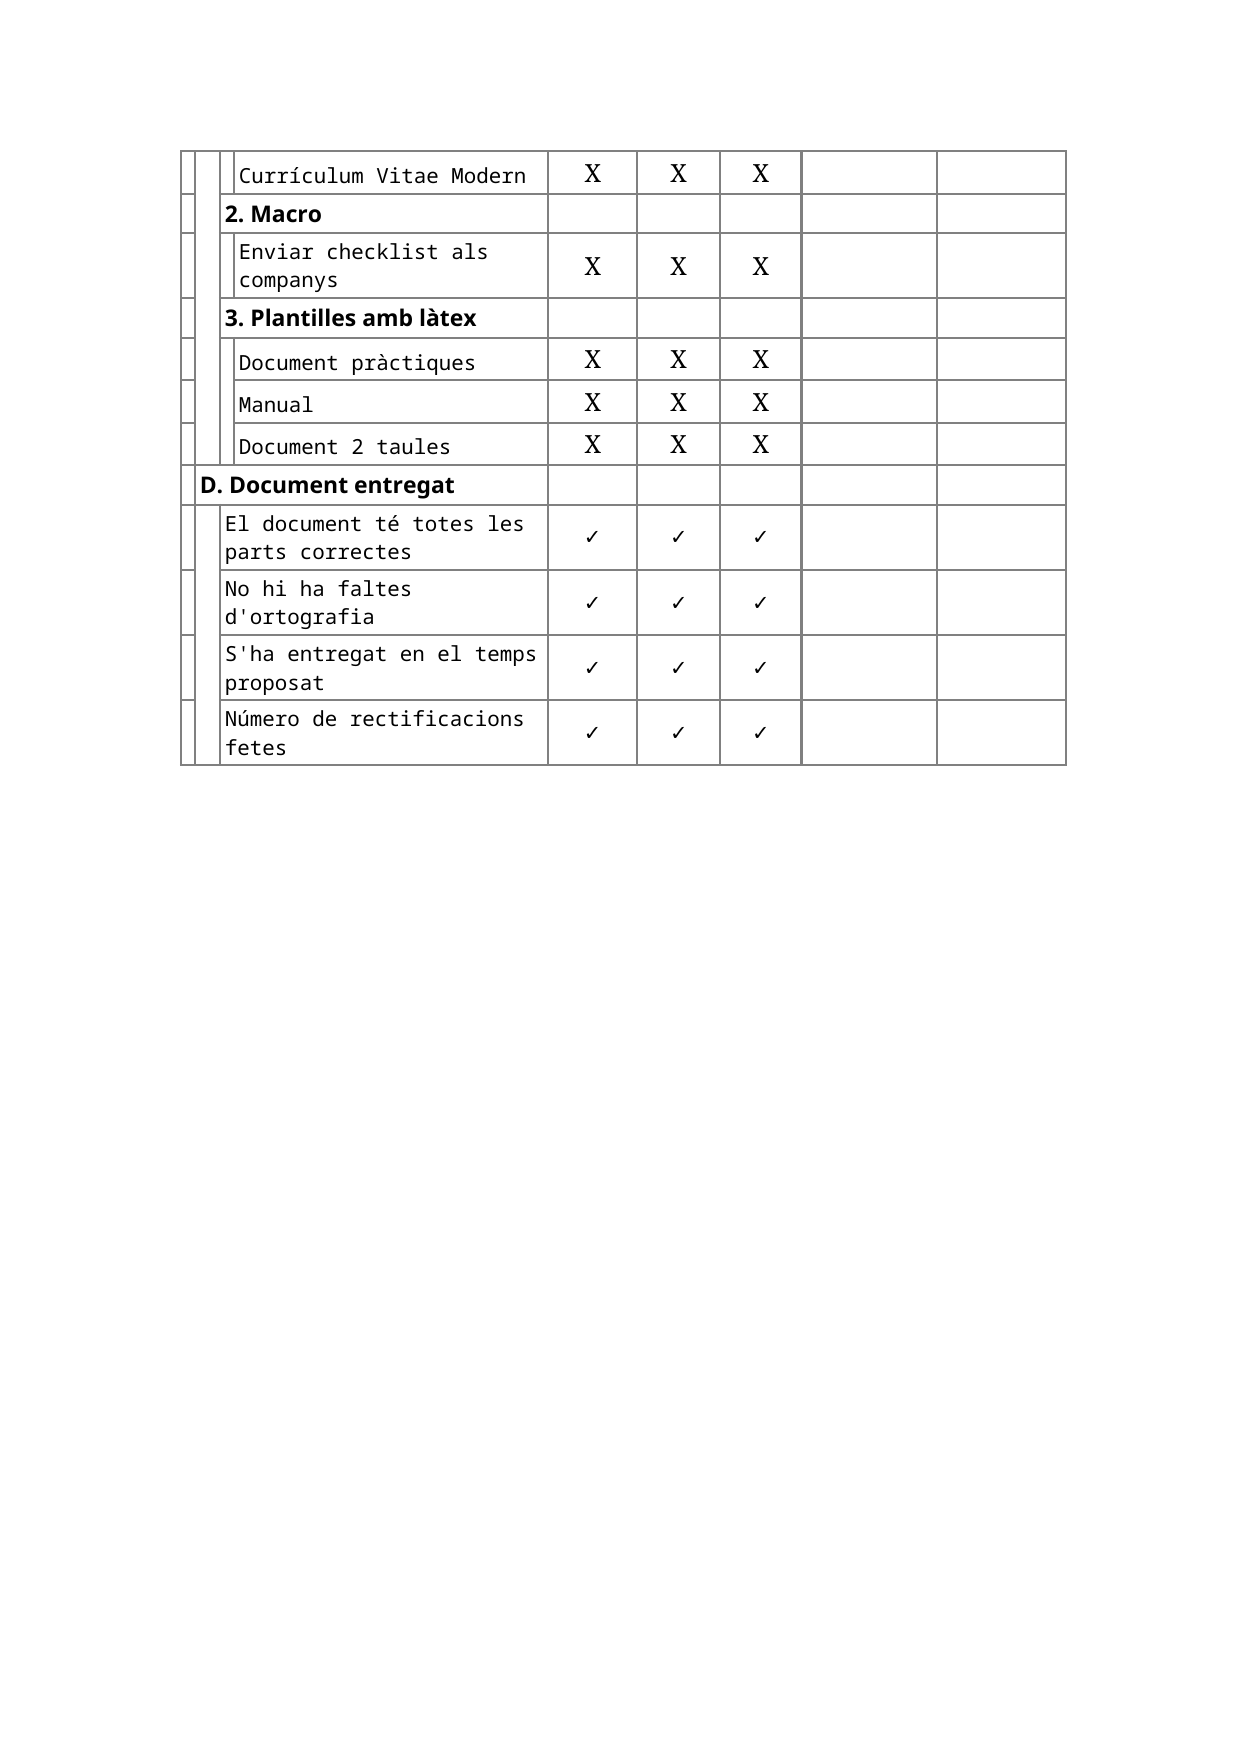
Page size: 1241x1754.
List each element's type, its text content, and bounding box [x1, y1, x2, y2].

table_cell [803, 636, 936, 699]
table_cell [938, 381, 1065, 422]
table_cell [638, 466, 719, 503]
table_cell X [549, 339, 636, 379]
table_cell [221, 339, 233, 464]
table_cell [803, 195, 936, 232]
table_cell [938, 466, 1065, 503]
table_cell X [638, 339, 719, 379]
table_cell X [638, 381, 719, 422]
table_cell ✓ [638, 506, 719, 569]
table_cell X [549, 234, 636, 297]
table_cell Número de rectificacions fetes [221, 701, 547, 764]
table_cell [938, 152, 1065, 192]
table_cell [803, 152, 936, 192]
table_cell [803, 299, 936, 337]
table_cell [549, 466, 636, 503]
table_cell Enviar checklist als companys [235, 234, 547, 297]
table_cell ✓ [549, 701, 636, 764]
table_cell X [721, 234, 800, 297]
table_cell X [721, 381, 800, 422]
table_cell ✓ [549, 506, 636, 569]
table_cell ✓ [721, 506, 800, 569]
table_cell Currículum Vitae Modern [235, 152, 547, 192]
table_cell [182, 424, 194, 464]
table_cell ✓ [721, 571, 800, 634]
table_cell [938, 636, 1065, 699]
table_cell [549, 299, 636, 337]
table_cell [721, 466, 800, 503]
table_cell X [638, 152, 719, 192]
table_cell [182, 152, 194, 192]
table_cell [803, 424, 936, 464]
table_cell [938, 701, 1065, 764]
table_cell 2. Macro [221, 195, 547, 232]
table_cell [938, 339, 1065, 379]
table_cell [938, 234, 1065, 297]
table_cell X [721, 424, 800, 464]
table_cell [938, 571, 1065, 634]
table_cell [182, 571, 194, 634]
table_cell X [638, 424, 719, 464]
table_cell X [721, 339, 800, 379]
table_cell X [549, 381, 636, 422]
table_cell [182, 381, 194, 422]
table_cell [803, 506, 936, 569]
table_cell [938, 424, 1065, 464]
table_cell S'ha entregat en el temps proposat [221, 636, 547, 699]
table_cell X [638, 234, 719, 297]
table_cell [182, 701, 194, 764]
table_cell [221, 234, 233, 297]
table_cell [549, 195, 636, 232]
table_cell X [549, 152, 636, 192]
table_cell ✓ [549, 571, 636, 634]
table_cell [182, 299, 194, 337]
table_cell El document té totes les parts correctes [221, 506, 547, 569]
table_cell X [721, 152, 800, 192]
table_cell [638, 299, 719, 337]
table_cell ✓ [549, 636, 636, 699]
table_cell D. Document entregat [196, 466, 547, 503]
table_cell ✓ [721, 636, 800, 699]
table_cell X [549, 424, 636, 464]
table_cell [182, 506, 194, 569]
table_cell ✓ [638, 571, 719, 634]
table_cell [938, 195, 1065, 232]
table_cell [638, 195, 719, 232]
table_cell [182, 636, 194, 699]
table_cell [803, 701, 936, 764]
table_cell 3. Plantilles amb làtex [221, 299, 547, 337]
table_cell ✓ [721, 701, 800, 764]
table_cell [803, 234, 936, 297]
table_cell [938, 299, 1065, 337]
table_cell [803, 571, 936, 634]
table_cell [803, 339, 936, 379]
table_cell [803, 466, 936, 503]
table_cell Document pràctiques [235, 339, 547, 379]
table_cell Manual [235, 381, 547, 422]
table_cell No hi ha faltes d'ortografia [221, 571, 547, 634]
table_cell [182, 466, 194, 503]
table_cell Document 2 taules [235, 424, 547, 464]
table_cell [721, 195, 800, 232]
table_cell [182, 234, 194, 297]
table_cell [938, 506, 1065, 569]
table_cell [182, 339, 194, 379]
table_cell [803, 381, 936, 422]
table_cell [721, 299, 800, 337]
table_cell ✓ [638, 636, 719, 699]
table_cell [196, 506, 219, 764]
table_cell ✓ [638, 701, 719, 764]
table_cell [182, 195, 194, 232]
